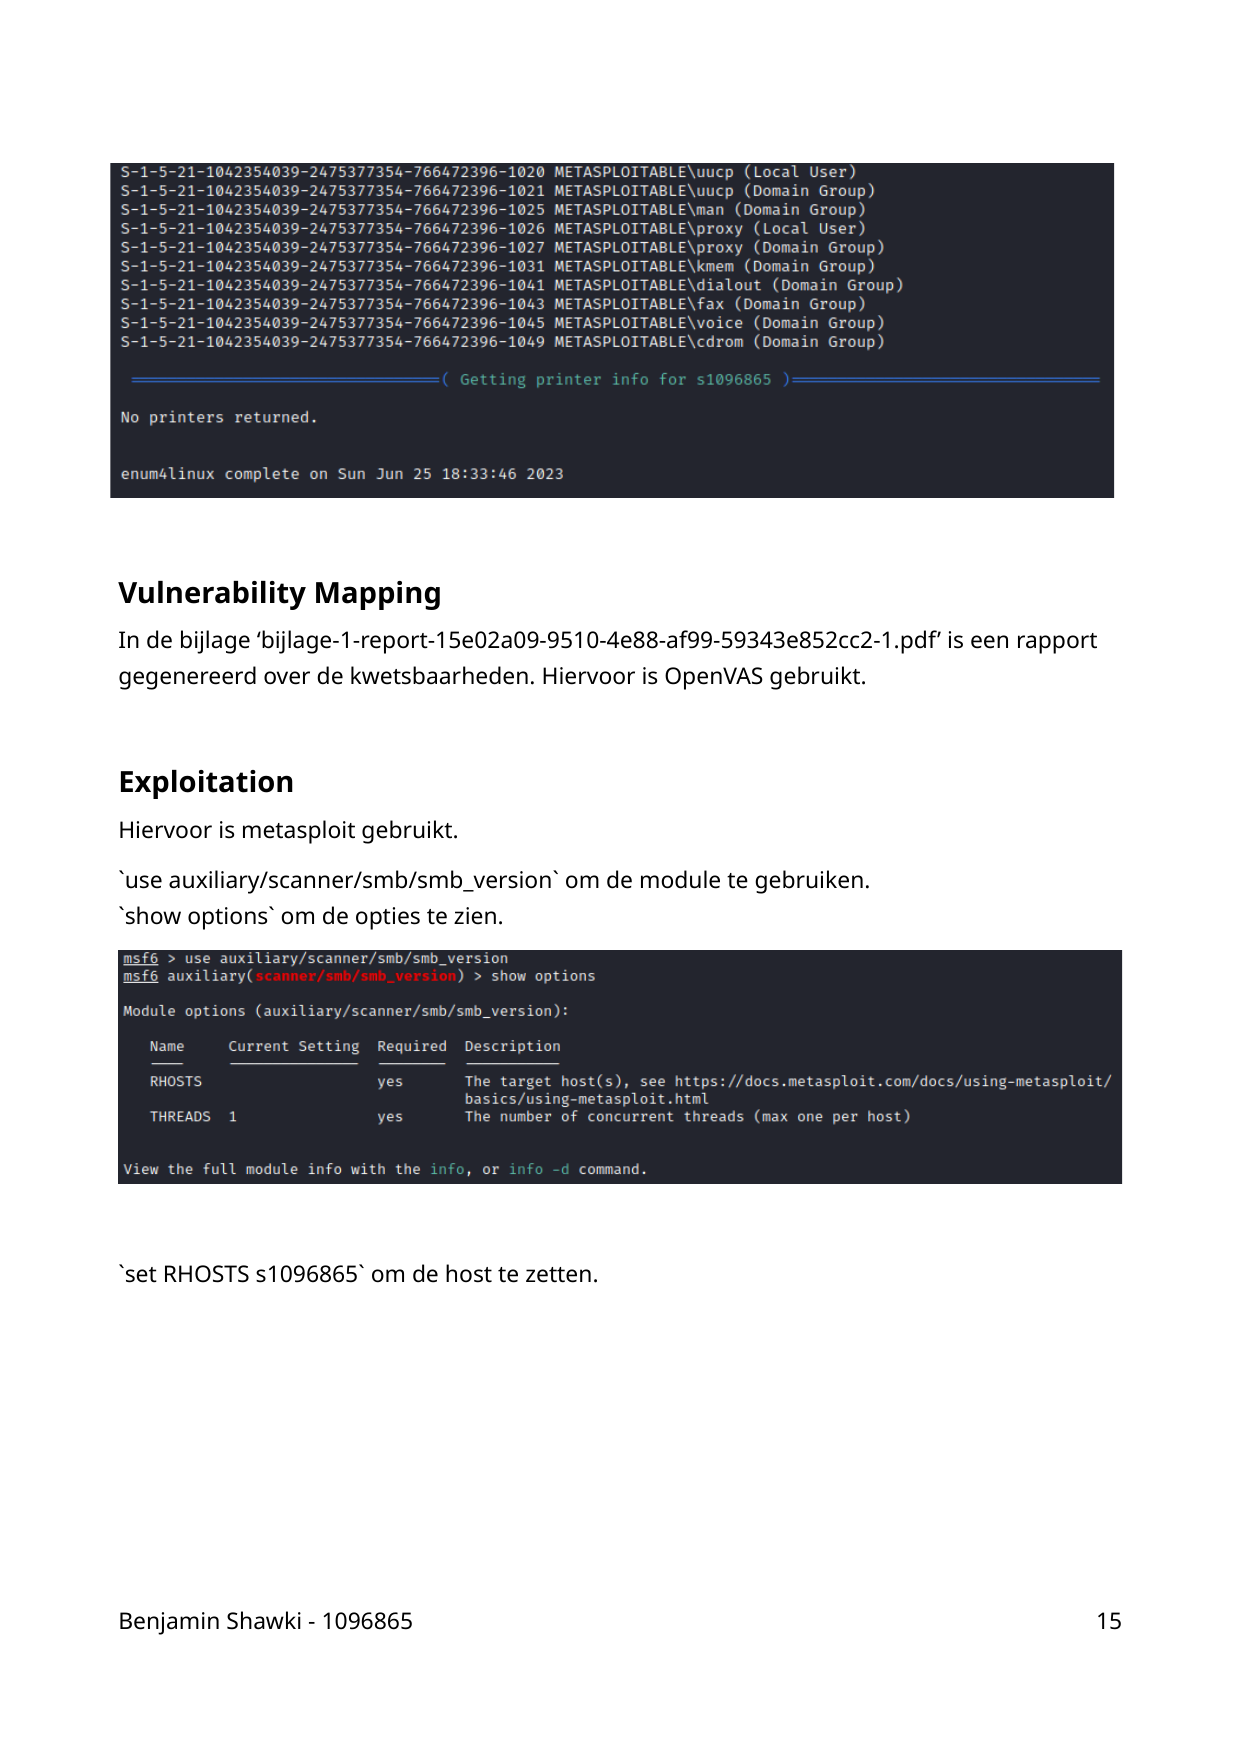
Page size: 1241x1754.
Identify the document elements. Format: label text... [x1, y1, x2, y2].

subtitle Vulnerability Mapping [118, 572, 1122, 612]
text `set RHOSTS s1096865` om de host te zetten. [118, 1258, 1122, 1289]
picture [118, 950, 1123, 1184]
picture [110, 163, 1115, 498]
text Hiervoor is metasploit gebruikt. [118, 813, 1122, 845]
text `use auxiliary/scanner/smb/smb_version` om de module te gebruiken. `show options` om de opties te zien. [118, 864, 1122, 931]
text In de bijlage ‘bijlage-1-report-15e02a09-9510-4e88-af99-59343e852cc2-1.pdf’ is een rapport gegenereerd over de kwetsbaarheden. Hiervoor is OpenVAS gebruikt. [118, 624, 1122, 692]
subtitle Exploitation [118, 761, 1122, 801]
